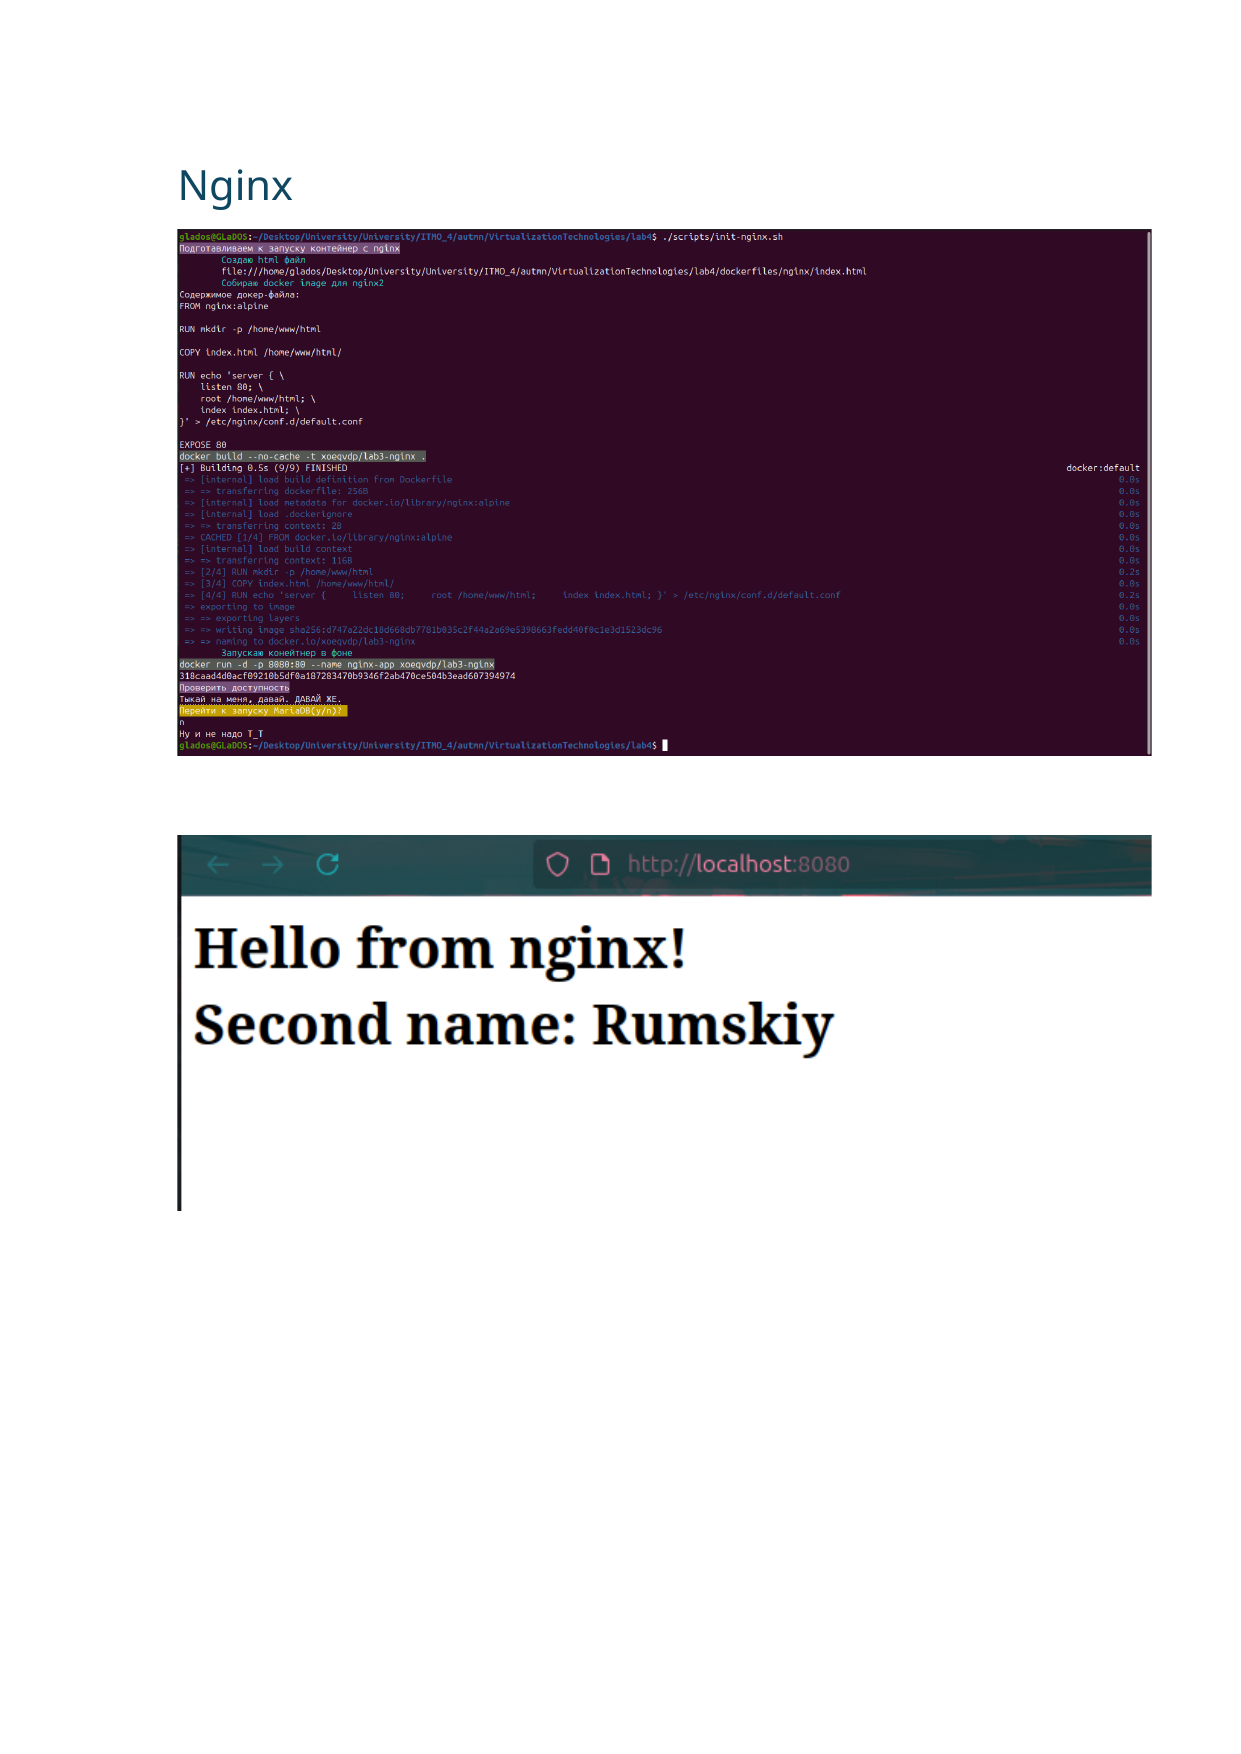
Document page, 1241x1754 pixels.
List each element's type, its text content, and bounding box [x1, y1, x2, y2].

subtitle Nginx [177, 156, 1152, 212]
picture [177, 229, 1152, 756]
picture [177, 835, 1152, 1211]
